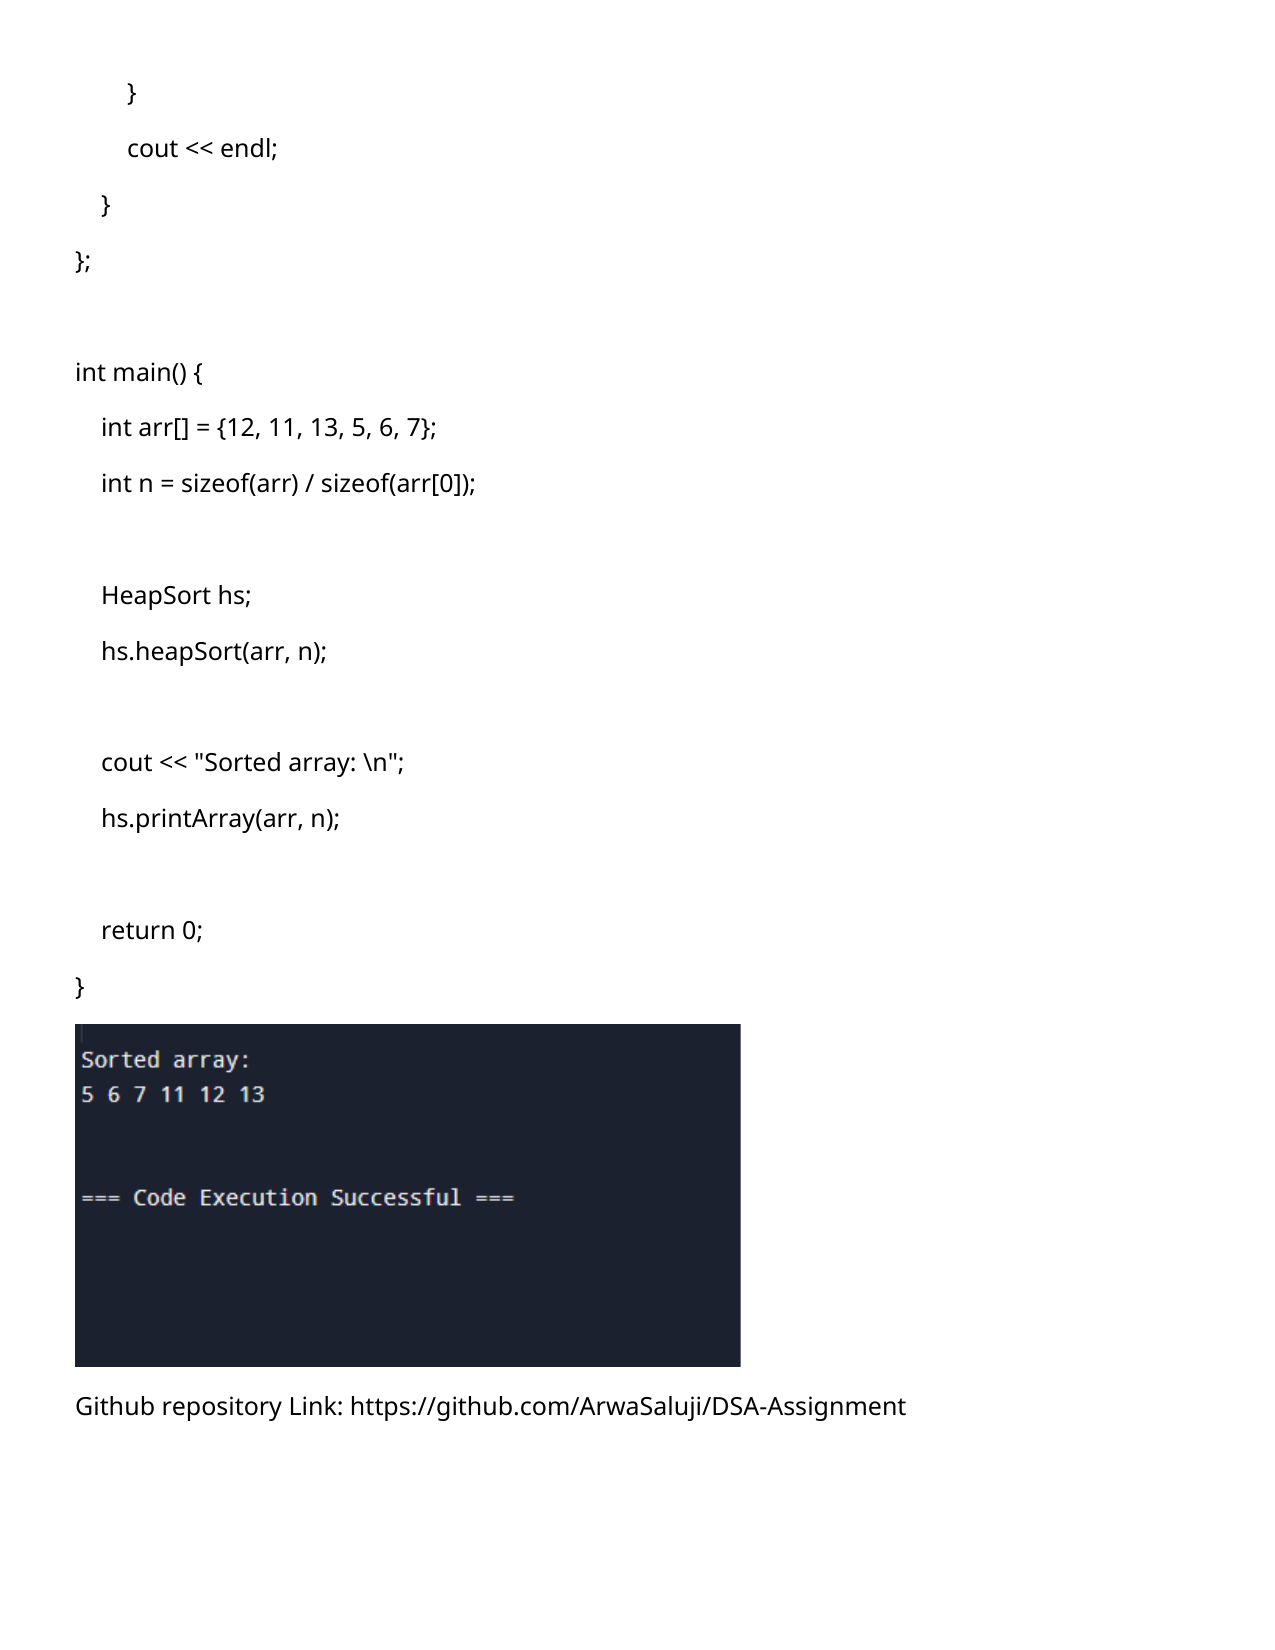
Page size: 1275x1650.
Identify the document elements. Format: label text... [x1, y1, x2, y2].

text return 0; [75, 912, 1200, 947]
text }; [75, 242, 1200, 277]
text cout << endl; [75, 131, 1200, 165]
text hs.heapSort(arr, n); [75, 633, 1200, 667]
text HeapSort hs; [75, 577, 1200, 612]
text } [75, 968, 1200, 1002]
text cout << "Sorted array: \n"; [75, 745, 1200, 779]
text Github repository Link: https://github.com/ArwaSaluji/DSA-Assignment [75, 1388, 1200, 1422]
text int n = sizeof(arr) / sizeof(arr[0]); [75, 466, 1200, 500]
text } [75, 75, 1200, 109]
text int main() { [75, 354, 1200, 388]
text } [75, 187, 1200, 221]
text hs.printArray(arr, n); [75, 801, 1200, 835]
text int arr[] = {12, 11, 13, 5, 6, 7}; [75, 410, 1200, 444]
